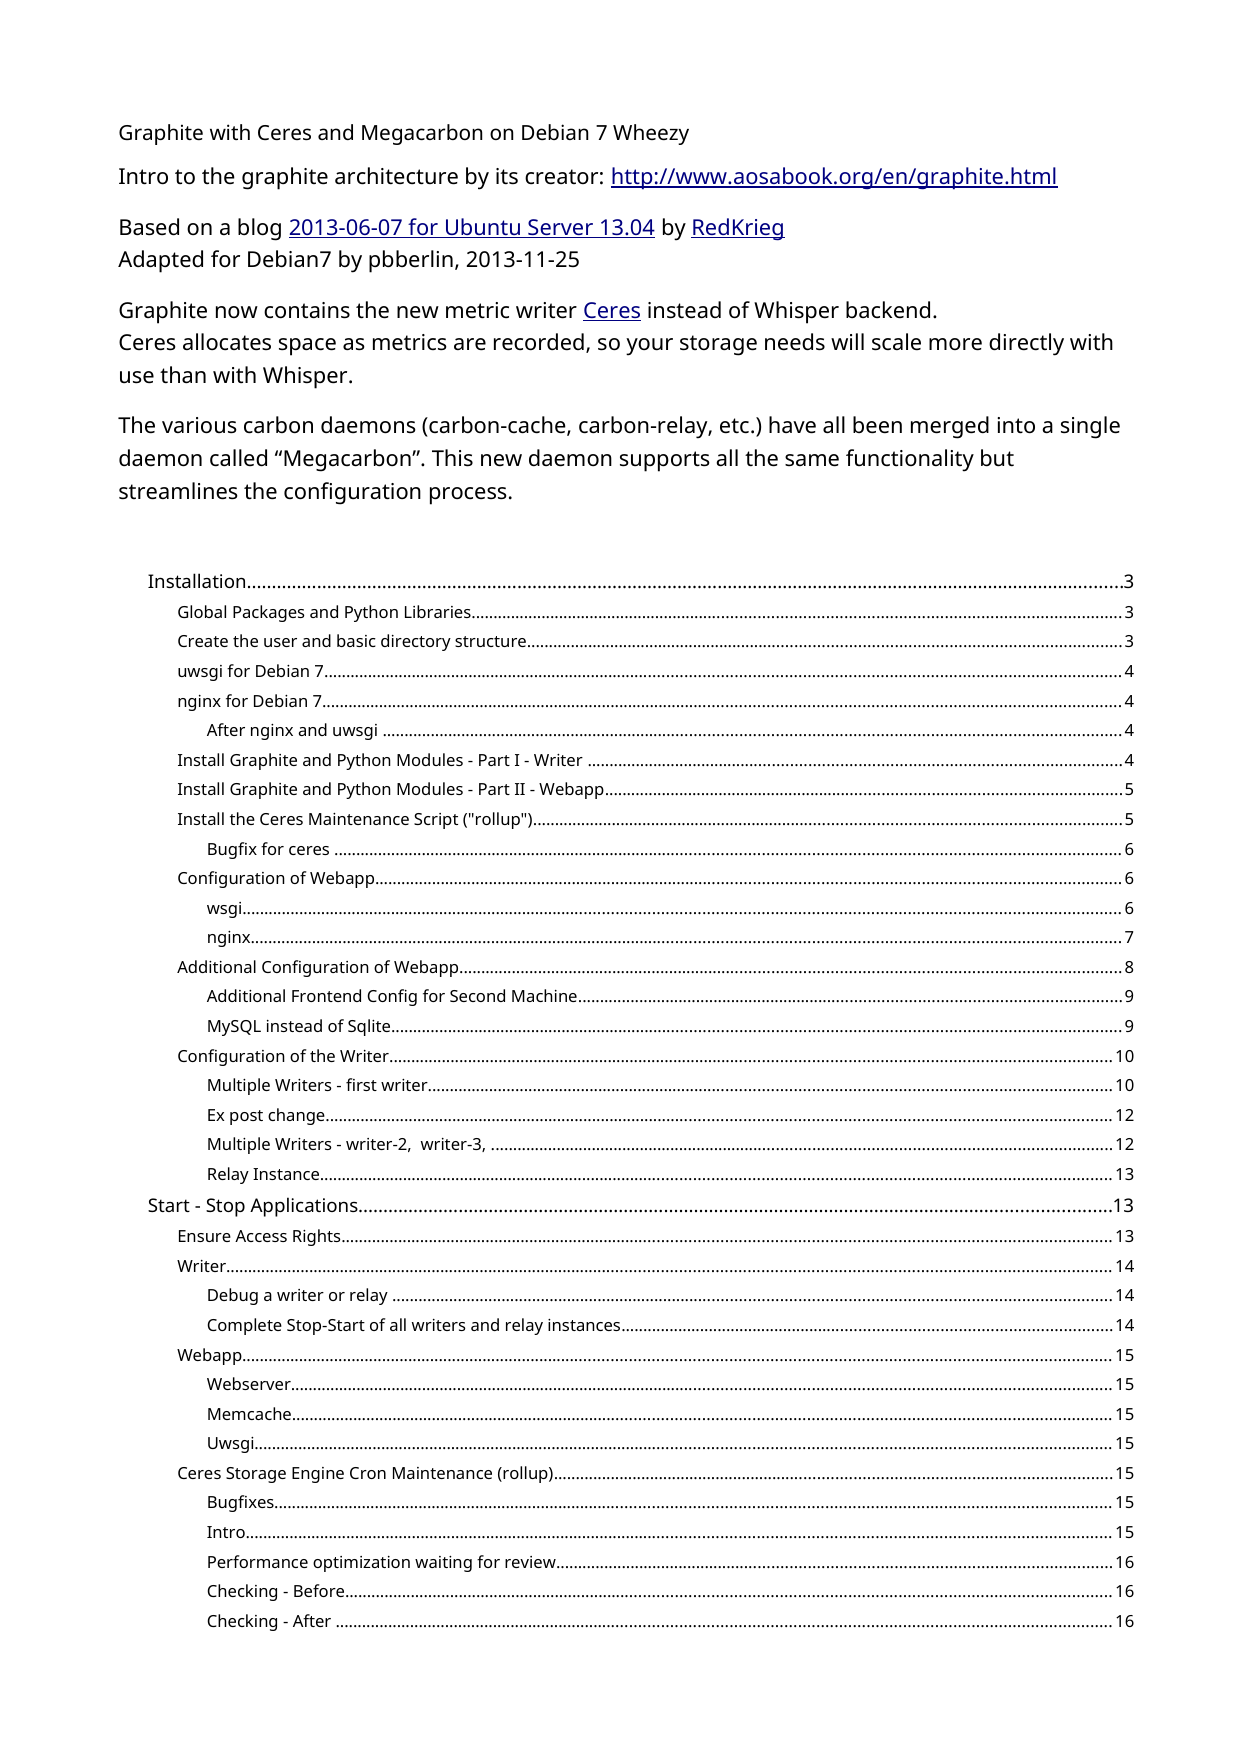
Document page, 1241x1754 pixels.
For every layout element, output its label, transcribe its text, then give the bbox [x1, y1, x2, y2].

text Configuration of the Writer 10 [177, 1044, 1134, 1067]
text Global Packages and Python Libraries 3 [177, 601, 1134, 623]
text Checking - After 16 [207, 1609, 1134, 1632]
text Intro 15 [207, 1521, 1134, 1543]
text Multiple Writers - writer-2, writer-3, ... 12 [207, 1133, 1134, 1156]
text Performance optimization waiting for review 16 [207, 1550, 1134, 1573]
text Ceres Storage Engine Cron Maintenance (rollup) 15 [177, 1461, 1134, 1484]
text Relay Instance 13 [207, 1163, 1134, 1185]
text Debug a writer or relay 14 [207, 1284, 1134, 1307]
text Checking - Before 16 [207, 1580, 1134, 1602]
text Install Graphite and Python Modules - Part II - Webapp 5 [177, 778, 1134, 801]
text Installation 3 [148, 568, 1134, 593]
text MySQL instead of Sqlite 9 [207, 1015, 1134, 1037]
text Install Graphite and Python Modules - Part I - Writer 4 [177, 748, 1134, 771]
text nginx 7 [207, 926, 1134, 949]
text Additional Frontend Config for Second Machine 9 [207, 985, 1134, 1008]
text Create the user and basic directory structure 3 [177, 630, 1134, 653]
text wsgi 6 [207, 896, 1134, 919]
text Complete Stop-Start of all writers and relay instances 14 [207, 1313, 1134, 1336]
text nginx for Debian 7 4 [177, 689, 1134, 712]
text Intro to the graphite architecture by its creator: http://www.aosabook.org/en/graphite.html [118, 161, 1134, 191]
text Webserver 15 [207, 1373, 1134, 1395]
text Ex post change 12 [207, 1103, 1134, 1126]
text Start - Stop Applications 13 [148, 1192, 1134, 1218]
text Bugfix for ceres 6 [207, 837, 1134, 860]
text Additional Configuration of Webapp 8 [177, 956, 1134, 978]
text Based on a blog 2013-06-07 for Ubuntu Server 13.04 by RedKrieg Adapted for Debian7 by pbberlin, 2013-11-25 [118, 212, 1134, 274]
text After nginx and uwsgi 4 [207, 719, 1134, 742]
text Configuration of Webapp 6 [177, 867, 1134, 889]
text Bugfixes 15 [207, 1491, 1134, 1514]
text Memcache 15 [207, 1402, 1134, 1425]
text Graphite now contains the new metric writer Ceres instead of Whisper backend. Ceres allocates space as metrics are recorded, so your storage needs will scale more directly with use than with Whisper. [118, 295, 1134, 390]
text Ensure Access Rights 13 [177, 1225, 1134, 1247]
text uwsgi for Debian 7 4 [177, 660, 1134, 682]
text Graphite with Ceres and Megacarbon on Debian 7 Wheezy [118, 118, 1134, 147]
text Writer 14 [177, 1254, 1134, 1277]
text The various carbon daemons (carbon-cache, carbon-relay, etc.) have all been merged into a single daemon called “Megacarbon”. This new daemon supports all the same functionality but streamlines the configuration process. [118, 411, 1134, 506]
text Multiple Writers - first writer 10 [207, 1074, 1134, 1097]
text Webapp 15 [177, 1343, 1134, 1366]
text Uwsgi 15 [207, 1432, 1134, 1454]
text Install the Ceres Maintenance Script ("rollup") 5 [177, 808, 1134, 830]
